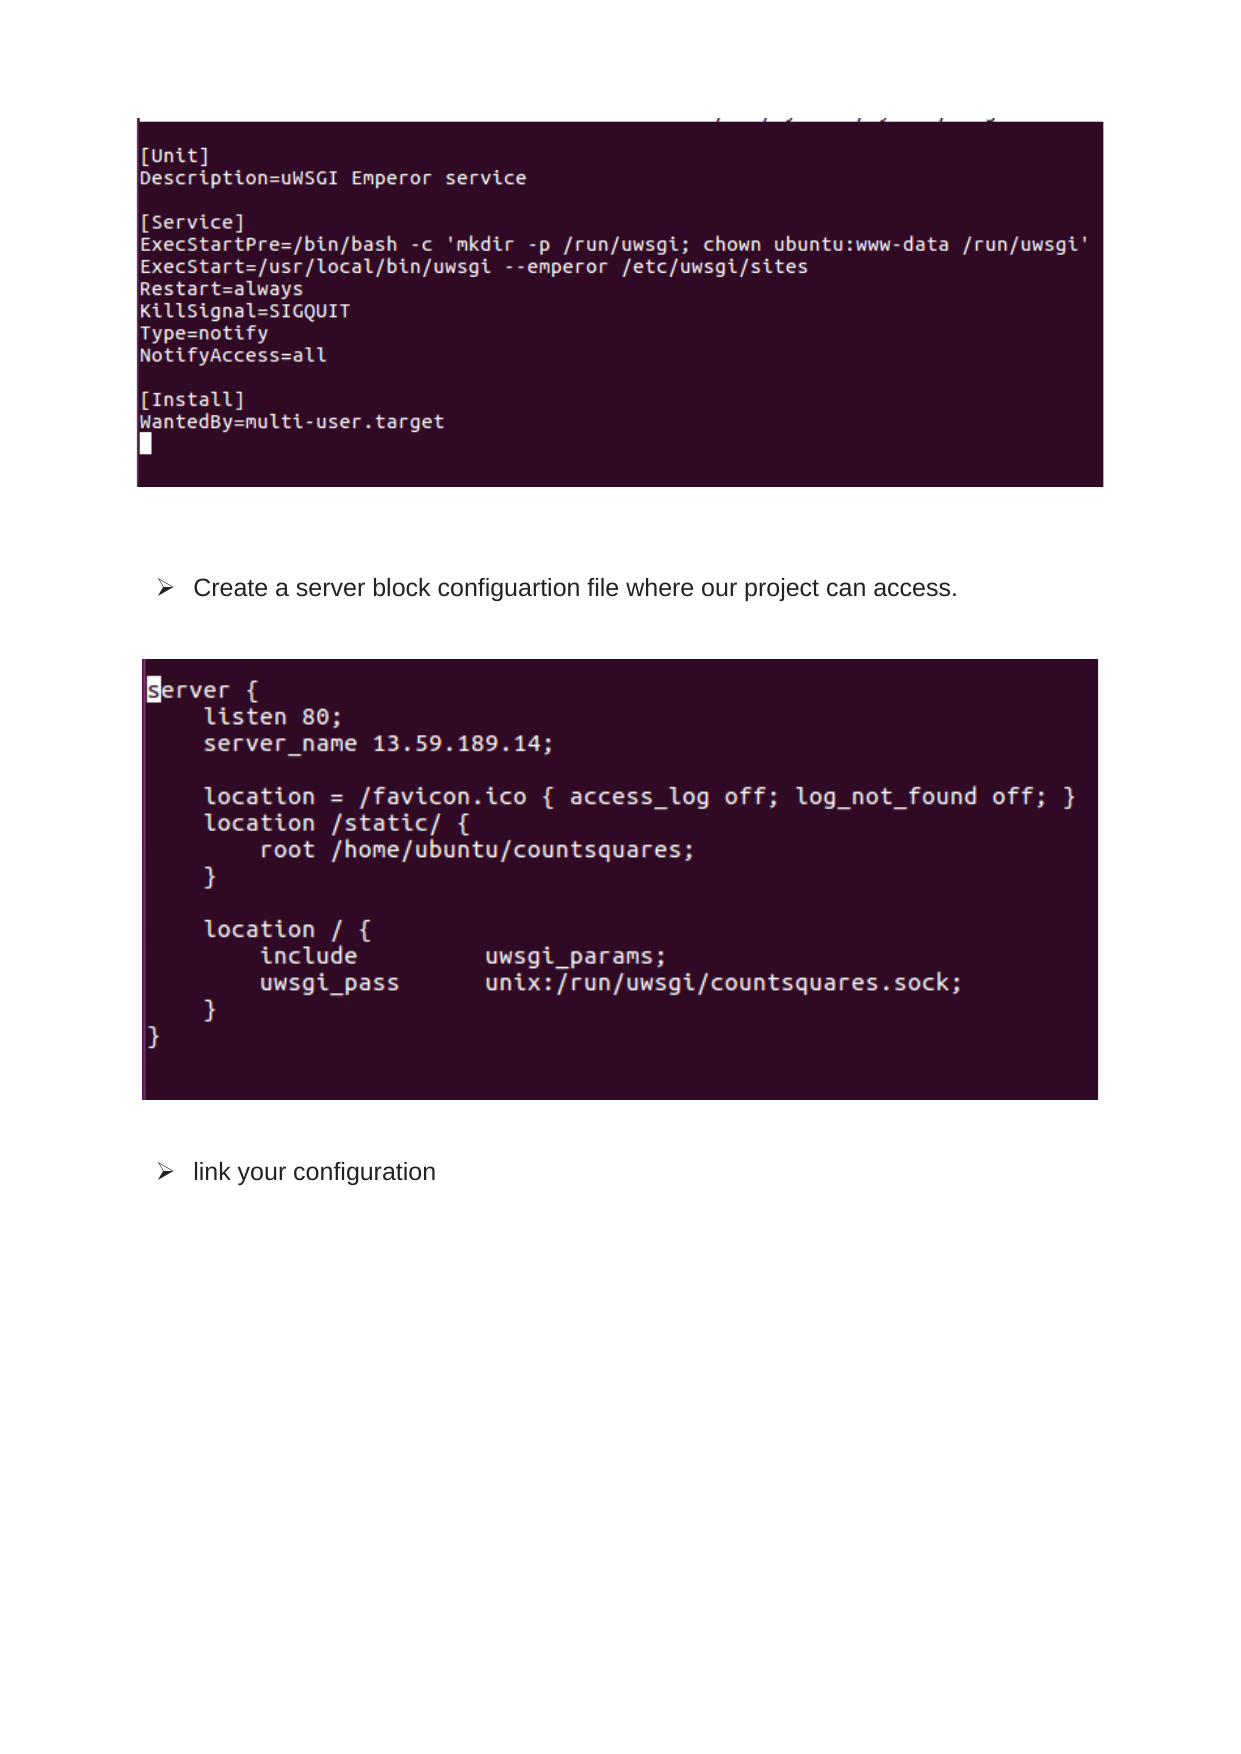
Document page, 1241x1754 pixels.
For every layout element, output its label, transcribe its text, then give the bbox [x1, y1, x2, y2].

list Create a server block configuartion file where our project can access. [156, 573, 1122, 602]
picture [142, 659, 1099, 1100]
picture [136, 118, 1104, 487]
list link your configuration [156, 1157, 1122, 1186]
